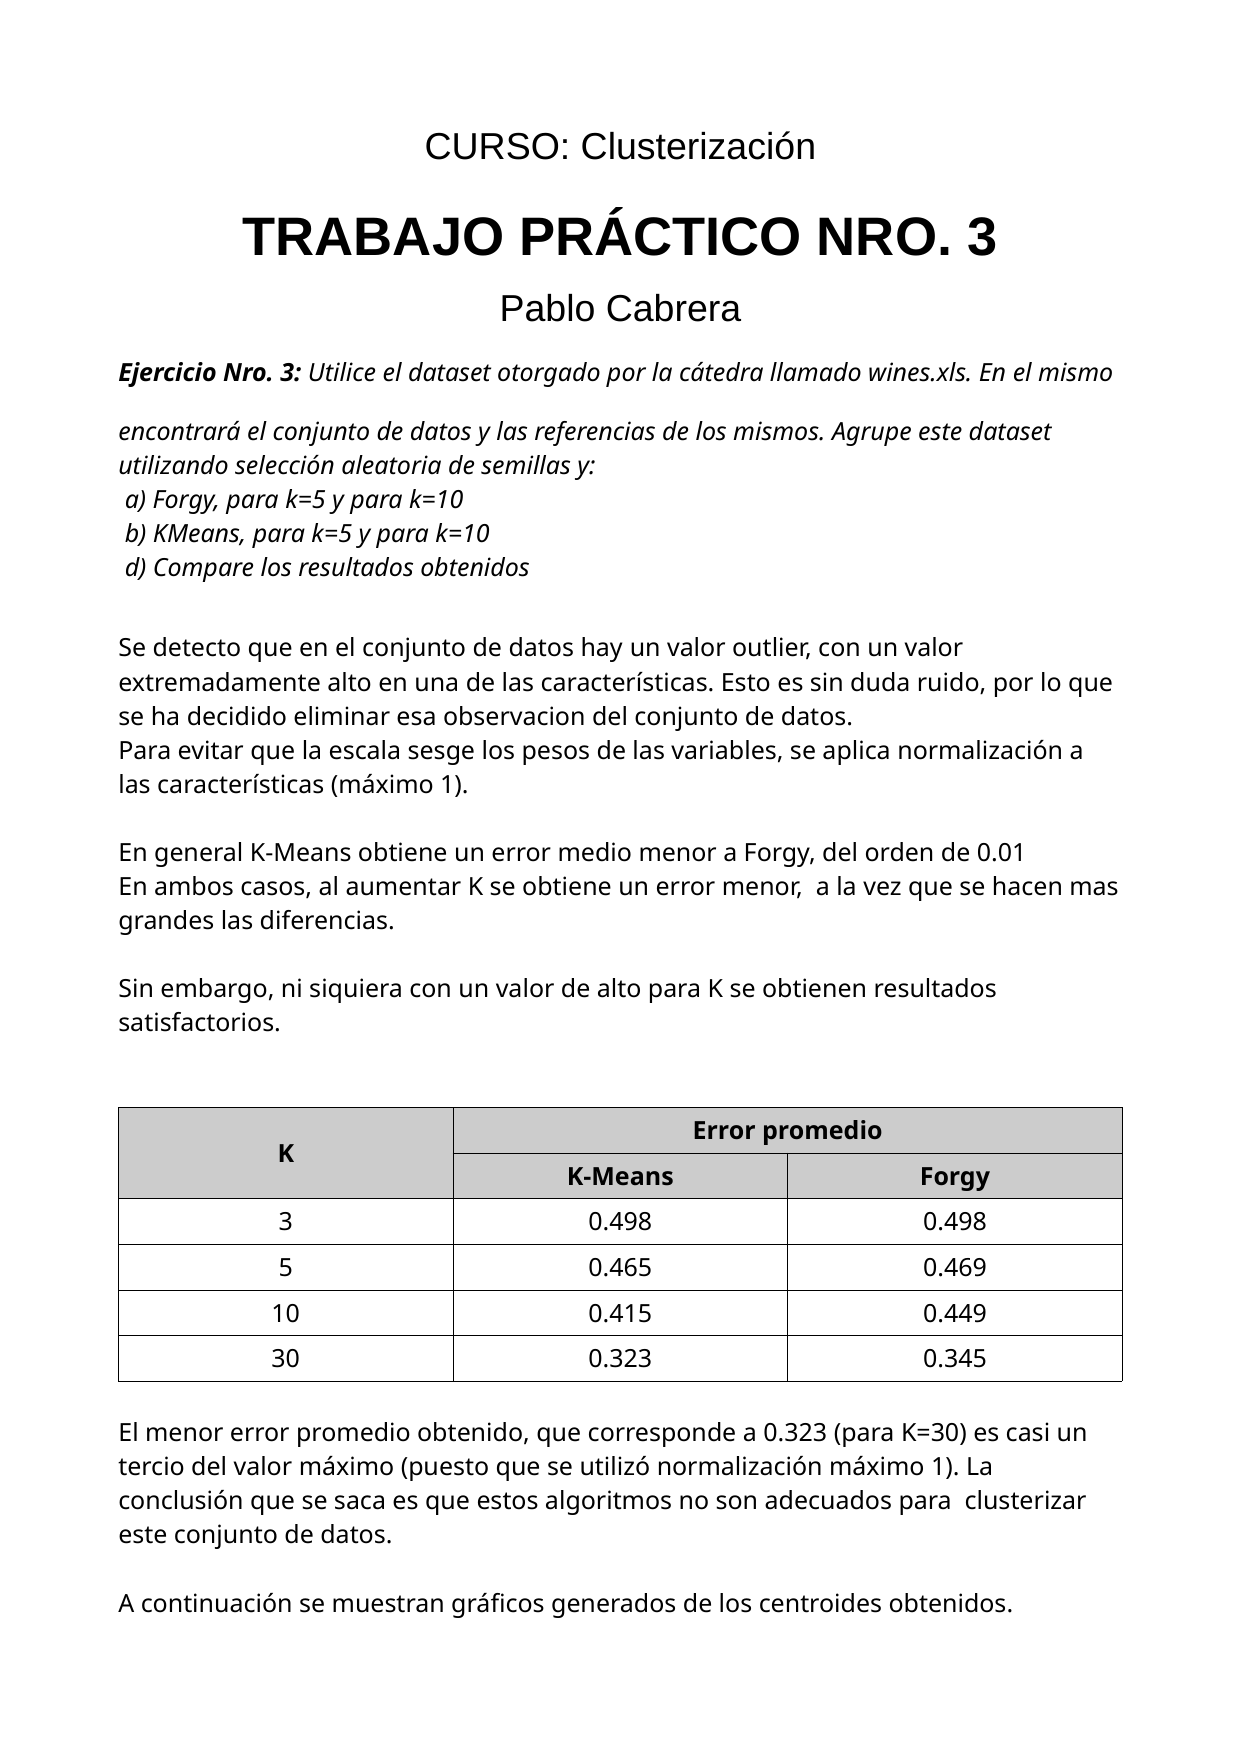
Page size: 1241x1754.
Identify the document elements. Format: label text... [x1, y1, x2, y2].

table_header K [119, 1108, 453, 1198]
table_cell 10 [119, 1291, 453, 1335]
subtitle Pablo Cabrera [118, 286, 1122, 329]
text Sin embargo, ni siquiera con un valor de alto para K se obtienen resultados satisfactorios. [118, 971, 1122, 1039]
text En general K-Means obtiene un error medio menor a Forgy, del orden de 0.01 [118, 834, 1122, 868]
table_cell 0.498 [454, 1199, 787, 1244]
table_header Error promedio [454, 1108, 1122, 1153]
table_cell Forgy [788, 1154, 1122, 1198]
text Ejercicio Nro. 3: Utilice el dataset otorgado por la cátedra llamado wines.xls. En el mismo [118, 354, 1122, 388]
table_cell 3 [119, 1199, 453, 1244]
text Para evitar que la escala sesge los pesos de las variables, se aplica normalización a las características (máximo 1). [118, 732, 1122, 800]
table_cell 0.465 [454, 1245, 787, 1289]
text Se detecto que en el conjunto de datos hay un valor outlier, con un valor extremadamente alto en una de las características. Esto es sin duda ruido, por lo que se ha decidido eliminar esa observacion del conjunto de datos. [118, 630, 1122, 732]
table_cell K-Means [454, 1154, 787, 1198]
text encontrará el conjunto de datos y las referencias de los mismos. Agrupe este dataset utilizando selección aleatoria de semillas y: a) Forgy, para k=5 y para k=10 b) KMeans, para k=5 y para k=10 d) Compare los resultados obtenidos [118, 413, 1122, 583]
table_cell 0.323 [454, 1336, 787, 1381]
table_cell 0.449 [788, 1291, 1122, 1335]
table_cell 0.415 [454, 1291, 787, 1335]
text En ambos casos, al aumentar K se obtiene un error menor, a la vez que se hacen mas grandes las diferencias. [118, 868, 1122, 937]
table_cell 5 [119, 1245, 453, 1289]
title TRABAJO PRÁCTICO NRO. 3 [118, 205, 1122, 267]
subtitle CURSO: Clusterización [118, 124, 1122, 167]
table_cell 0.345 [788, 1336, 1122, 1381]
table_cell 0.498 [788, 1199, 1122, 1244]
table_cell 0.469 [788, 1245, 1122, 1289]
text A continuación se muestran gráficos generados de los centroides obtenidos. [118, 1585, 1122, 1619]
table_cell 30 [119, 1336, 453, 1381]
text El menor error promedio obtenido, que corresponde a 0.323 (para K=30) es casi un tercio del valor máximo (puesto que se utilizó normalización máximo 1). La conclusión que se saca es que estos algoritmos no son adecuados para clusterizar este conjunto de datos. [118, 1415, 1122, 1551]
